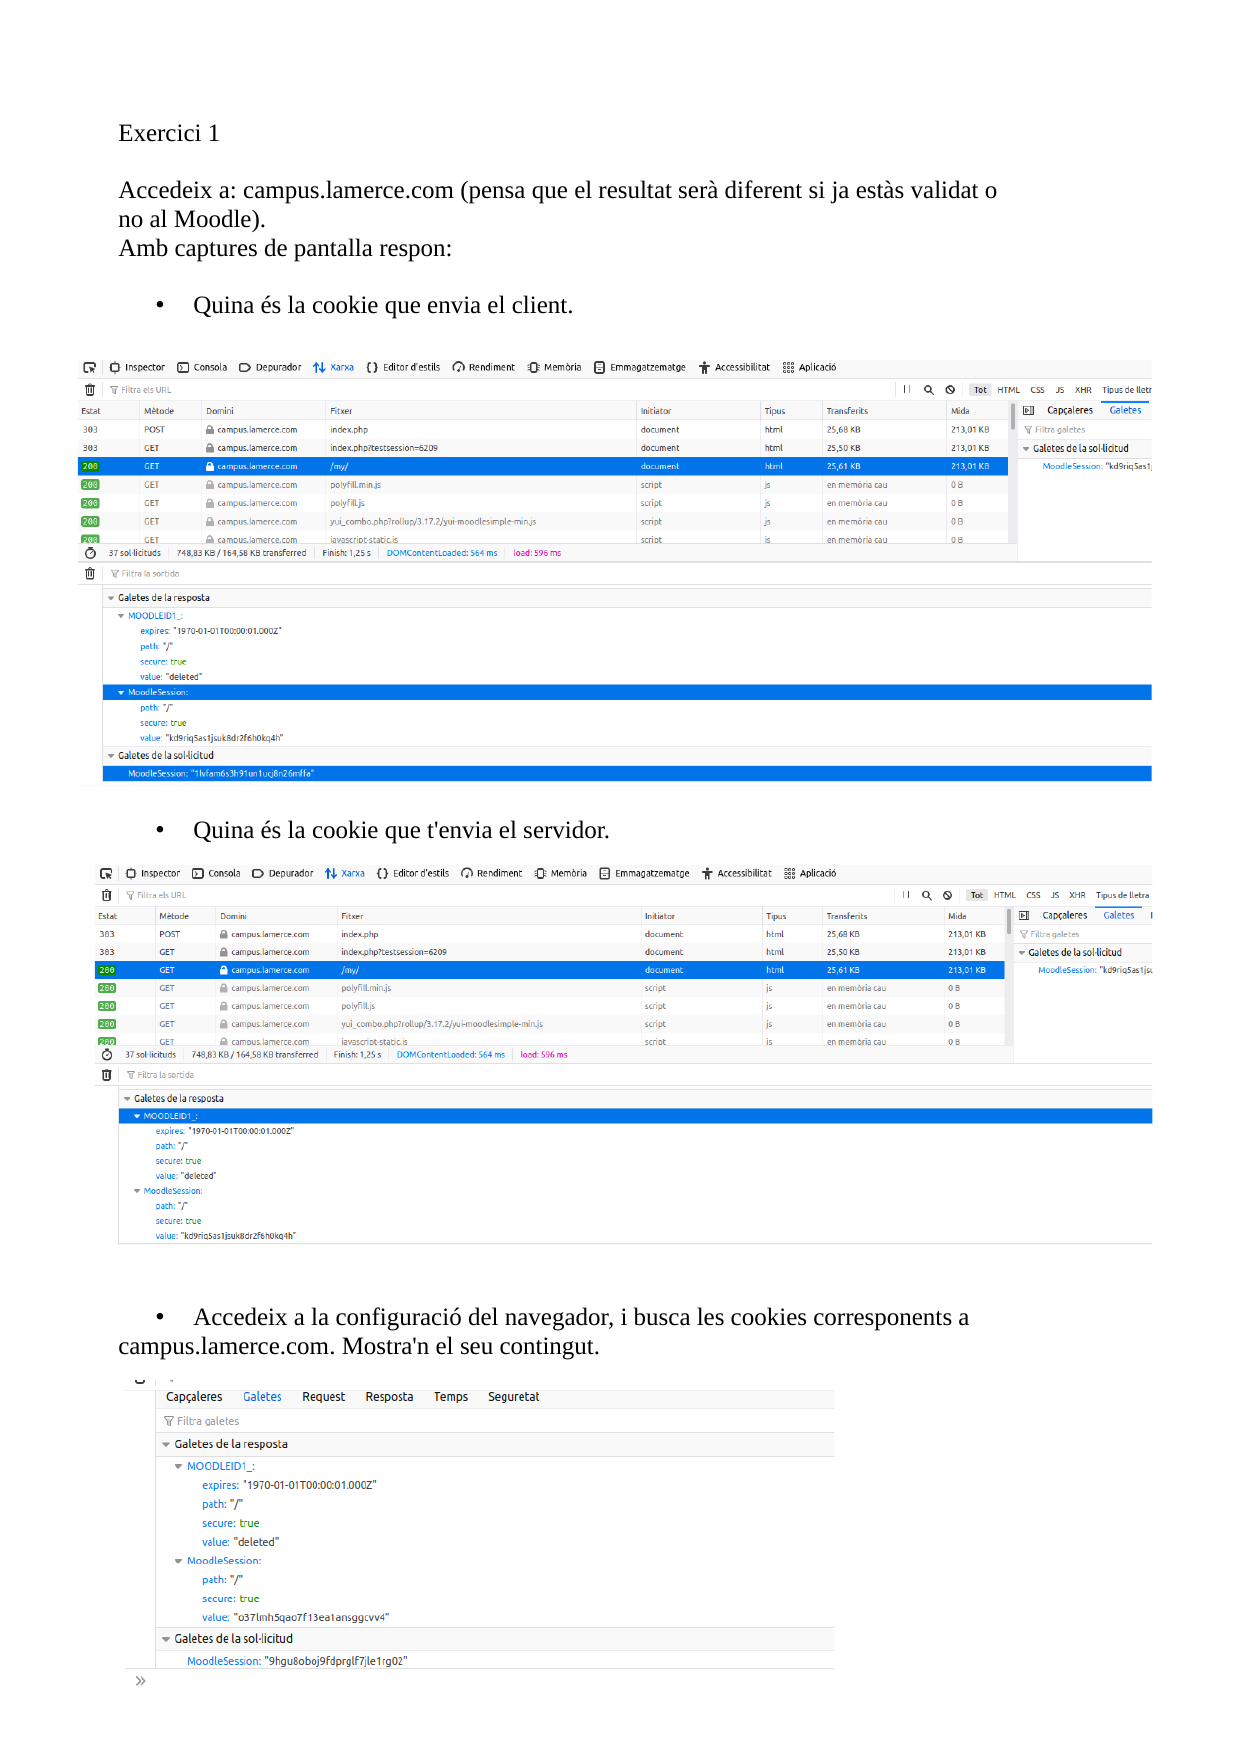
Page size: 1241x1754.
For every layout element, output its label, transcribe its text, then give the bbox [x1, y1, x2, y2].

text Exercici 1 [118, 118, 1122, 147]
list Quina és la cookie que t'envia el servidor. [156, 815, 1122, 844]
text no al Moodle). [118, 204, 1122, 233]
list Accedeix a la configuració del navegador, i busca les cookies corresponents a [156, 1302, 1122, 1331]
picture [94, 865, 1153, 1245]
list Quina és la cookie que envia el client. [156, 291, 1122, 319]
text Accedeix a: campus.lamerce.com (pensa que el resultat serà diferent si ja estàs validat o [118, 176, 1122, 204]
text Amb captures de pantalla respon: [118, 233, 1122, 262]
text campus.lamerce.com. Mostra'n el seu contingut. [118, 1331, 1122, 1360]
